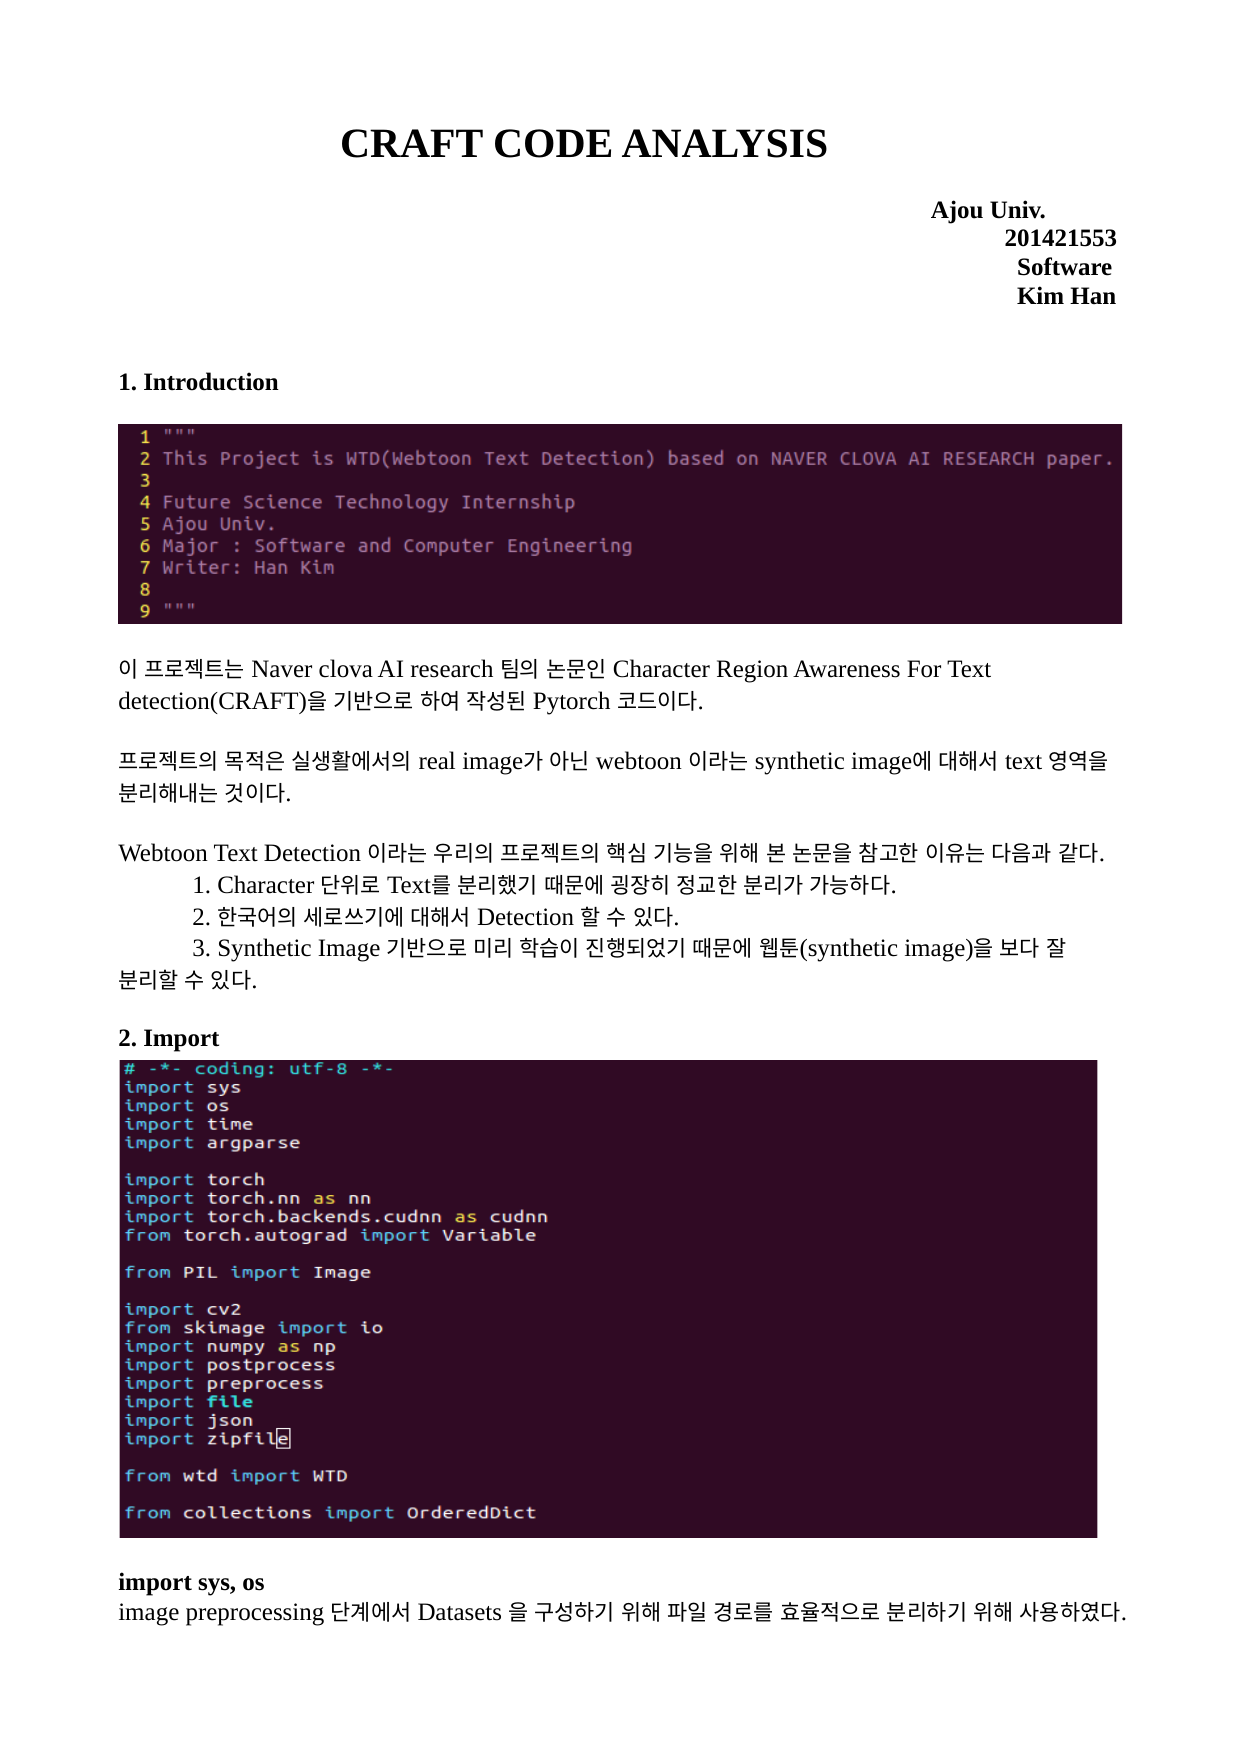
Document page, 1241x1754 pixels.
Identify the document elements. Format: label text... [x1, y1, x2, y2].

text CRAFT CODE ANALYSIS [118, 118, 1122, 166]
picture [119, 1060, 1098, 1538]
text Ajou Univ. [118, 166, 1122, 223]
text Software [118, 252, 1122, 281]
text 2. Import [118, 1023, 1122, 1052]
text 2. 한국어의 세로쓰기에 대해서 Detection 할 수 있다. [118, 900, 1122, 931]
picture [118, 424, 1123, 624]
text 프로젝트의 목적은 실생활에서의 real image가 아닌 webtoon 이라는 synthetic image에 대해서 text 영역을 분리해내는 것이다. [118, 744, 1122, 808]
text 1. Character 단위로 Text를 분리했기 때문에 굉장히 정교한 분리가 가능하다. [118, 868, 1122, 900]
text 이 프로젝트는 Naver clova AI research 팀의 논문인 Character Region Awareness For Text detection(CRAFT)을 기반으로 하여 작성된 Pytorch 코드이다. [118, 652, 1122, 716]
text 1. Introduction [118, 367, 1122, 396]
text import sys, os [118, 1567, 1122, 1595]
text image preprocessing 단계에서 Datasets 을 구성하기 위해 파일 경로를 효율적으로 분리하기 위해 사용하였다. [118, 1595, 1122, 1627]
text 3. Synthetic Image 기반으로 미리 학습이 진행되었기 때문에 웹툰(synthetic image)을 보다 잘 분리할 수 있다. [118, 931, 1122, 995]
text Webtoon Text Detection 이라는 우리의 프로젝트의 핵심 기능을 위해 본 논문을 참고한 이유는 다음과 같다. [118, 836, 1122, 868]
text 201421553 [118, 223, 1122, 252]
text Kim Han [118, 281, 1122, 310]
